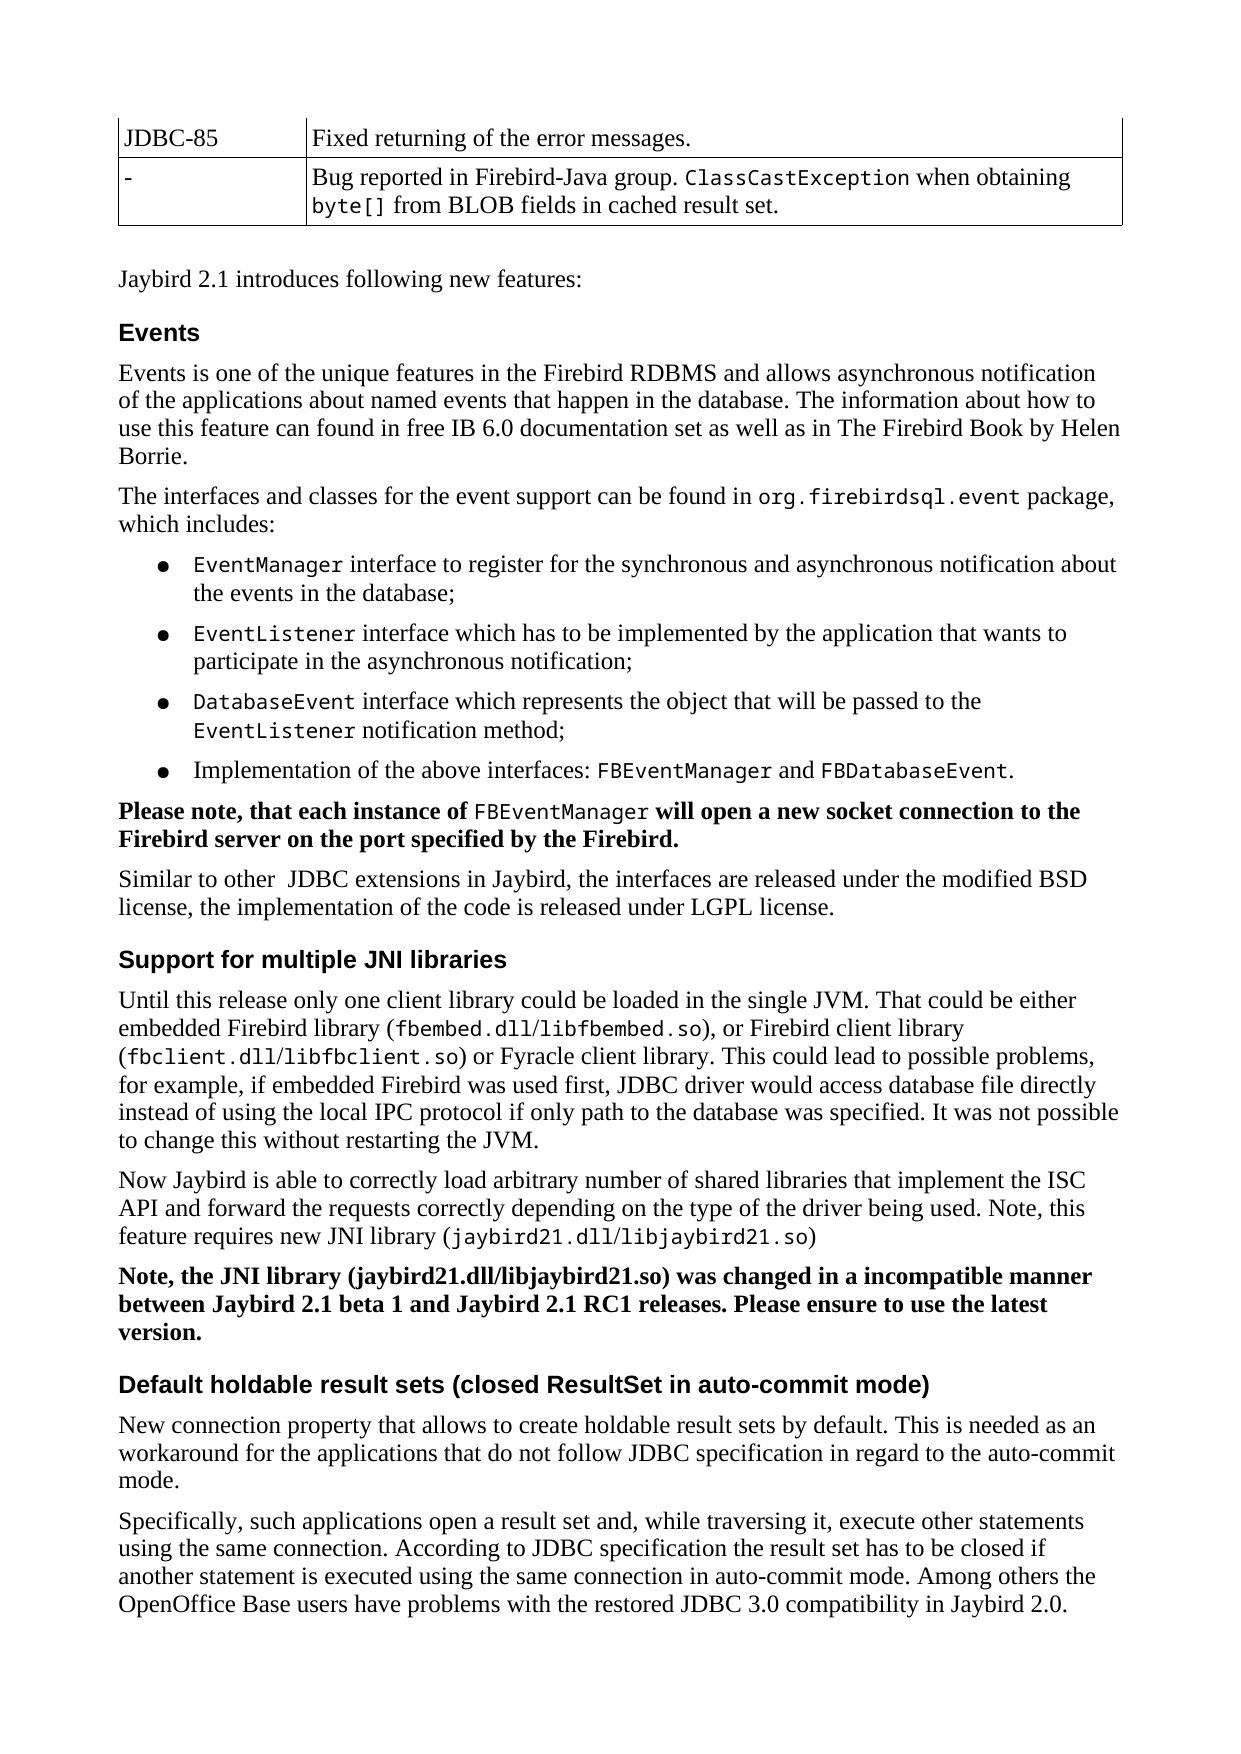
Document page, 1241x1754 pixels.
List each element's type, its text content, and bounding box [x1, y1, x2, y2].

subtitle Default holdable result sets (closed ResultSet in auto-commit mode) [118, 1371, 1122, 1399]
text The interfaces and classes for the event support can be found in org.firebirdsql.event package, which includes: [118, 482, 1122, 538]
text Now Jaybird is able to correctly load arbitrary number of shared libraries that implement the ISC API and forward the requests correctly depending on the type of the driver being used. Note, this feature requires new JNI library (jaybird21.dll/libjaybird21.so) [118, 1166, 1122, 1250]
table_cell Fixed returning of the error messages. [307, 118, 1122, 157]
text New connection property that allows to create holdable result sets by default. This is needed as an workaround for the applications that do not follow JDBC specification in regard to the auto-commit mode. [118, 1411, 1122, 1494]
table_cell JDBC-85 [119, 118, 306, 157]
list EventListener interface which has to be implemented by the application that wants to participate in the asynchronous notification; [156, 619, 1122, 675]
text Specifically, such applications open a result set and, while traversing it, execute other statements using the same connection. According to JDBC specification the result set has to be closed if another statement is executed using the same connection in auto-commit mode. Among others the OpenOffice Base users have problems with the restored JDBC 3.0 compatibility in Jaybird 2.0. [118, 1507, 1122, 1618]
text Jaybird 2.1 introduces following new features: [118, 266, 1122, 293]
text Similar to other JDBC extensions in Jaybird, the interfaces are released under the modified BSD license, the implementation of the code is released under LGPL license. [118, 866, 1122, 921]
table_cell Bug reported in Firebird-Java group. ClassCastException when obtaining byte[] from BLOB fields in cached result set. [307, 158, 1122, 225]
text Note, the JNI library (jaybird21.dll/libjaybird21.so) was changed in a incompatible manner between Jaybird 2.1 beta 1 and Jaybird 2.1 RC1 releases. Please ensure to use the latest version. [118, 1262, 1122, 1346]
subtitle Support for multiple JNI libraries [118, 946, 1122, 974]
subtitle Events [118, 318, 1122, 346]
text Please note, that each instance of FBEventManager will open a new socket connection to the Firebird server on the port specified by the Firebird. [118, 797, 1122, 853]
list Implementation of the above interfaces: FBEventManager and FBDatabaseEvent. [156, 756, 1122, 785]
text Until this release only one client library could be loaded in the single JVM. That could be either embedded Firebird library (fbembed.dll/libfbembed.so), or Firebird client library (fbclient.dll/libfbclient.so) or Fyracle client library. This could lead to possible problems, for example, if embedded Firebird was used first, JDBC driver would access database file directly instead of using the local IPC protocol if only path to the database was specified. It was not possible to change this without restarting the JVM. [118, 987, 1122, 1154]
list DatabaseEvent interface which represents the object that will be passed to the EventListener notification method; [156, 687, 1122, 744]
table_cell - [119, 158, 306, 225]
list EventManager interface to register for the synchronous and asynchronous notification about the events in the database; [156, 551, 1122, 607]
text Events is one of the unique features in the Firebird RDBMS and allows asynchronous notification of the applications about named events that happen in the database. The information about how to use this feature can found in free IB 6.0 documentation set as well as in The Firebird Book by Helen Borrie. [118, 359, 1122, 470]
